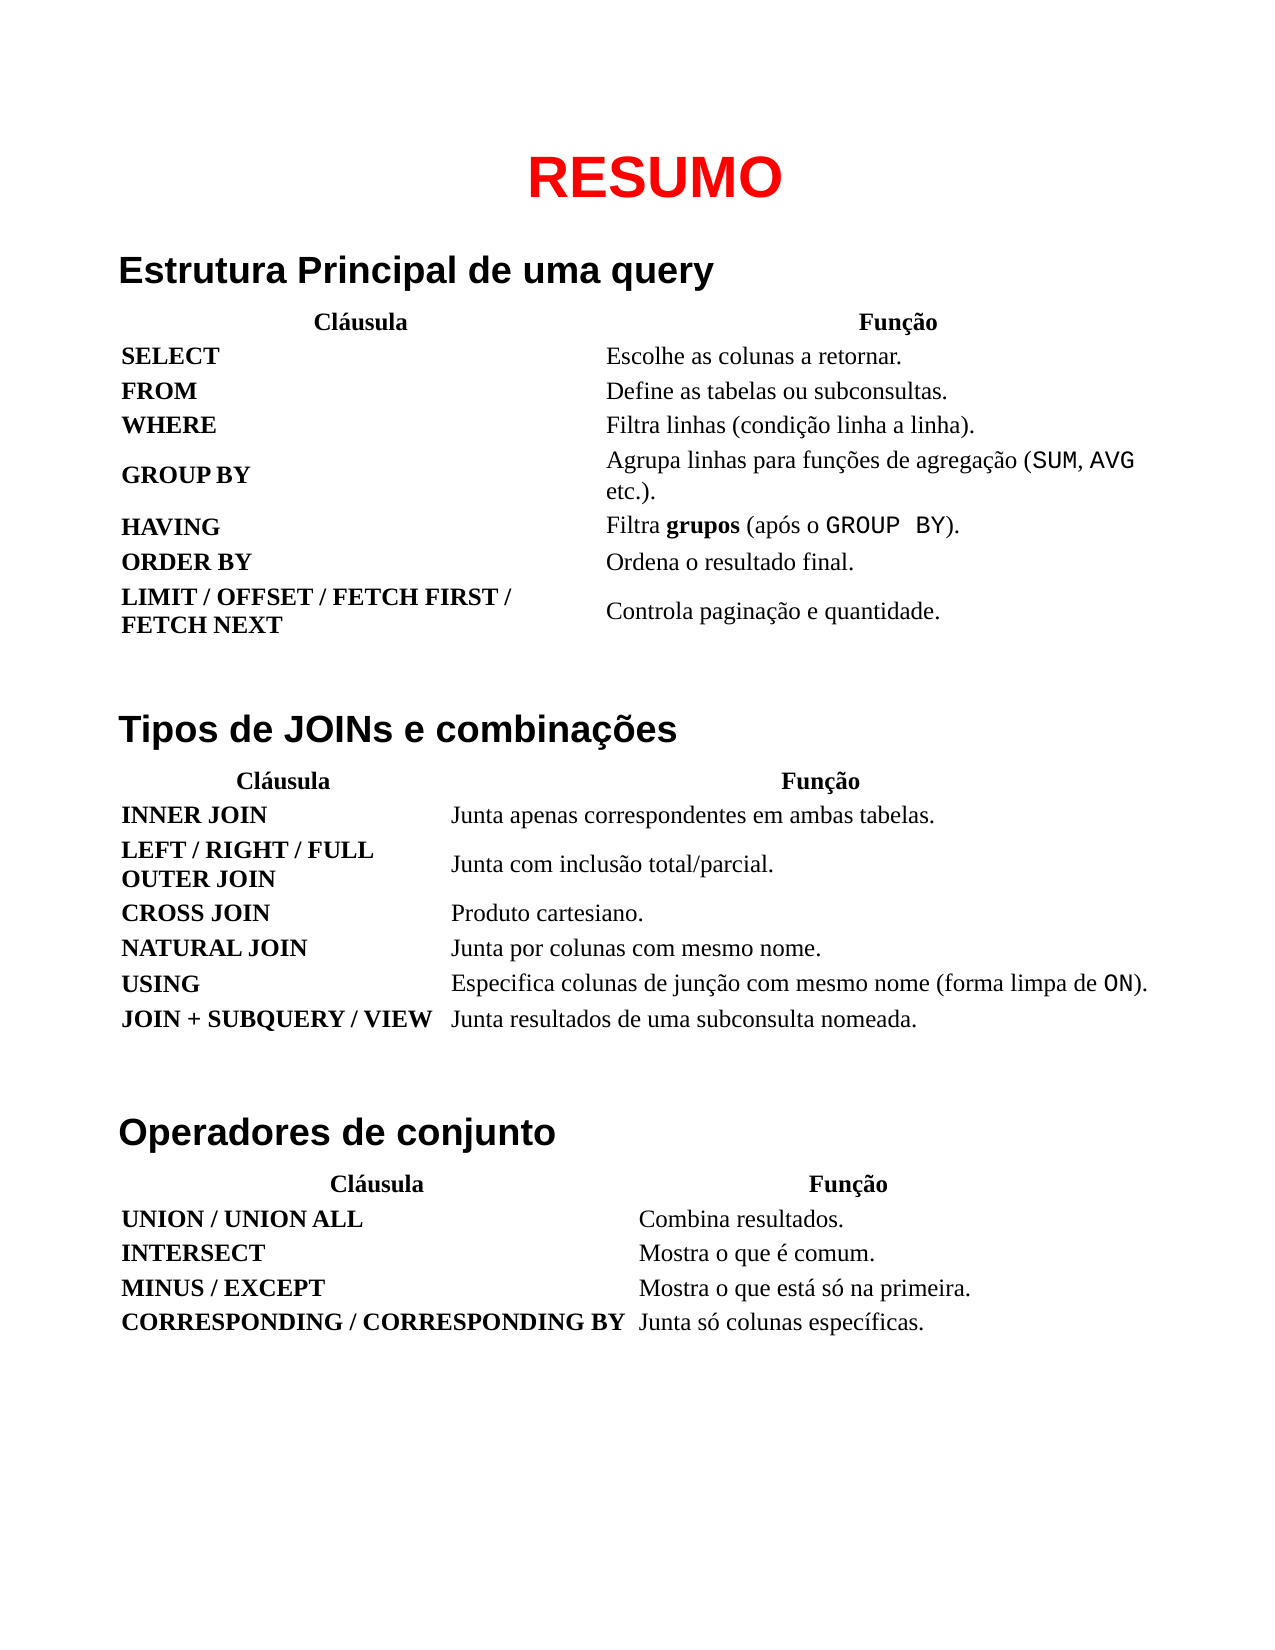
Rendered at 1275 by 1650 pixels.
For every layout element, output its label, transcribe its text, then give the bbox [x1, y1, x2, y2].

table_cell ORDER BY [118, 544, 603, 579]
table_header Cláusula [118, 763, 448, 798]
table_header Função [603, 304, 1193, 338]
table_cell Controla paginação e quantidade. [603, 579, 1193, 642]
table_cell Junta com inclusão total/parcial. [448, 832, 1193, 896]
table_cell CROSS JOIN [118, 896, 448, 930]
table_header Função [448, 763, 1193, 798]
subtitle Tipos de JOINs e combinações [118, 707, 1193, 751]
table_cell INNER JOIN [118, 798, 448, 832]
subtitle Operadores de conjunto [118, 1110, 1193, 1154]
table_cell Agrupa linhas para funções de agregação (SUM, AVG etc.). [603, 442, 1193, 508]
table_cell USING [118, 965, 448, 1001]
subtitle Estrutura Principal de uma query [118, 248, 1193, 291]
table_cell Junta por colunas com mesmo nome. [448, 930, 1193, 965]
table_cell Junta só colunas específicas. [636, 1305, 1061, 1339]
table_cell HAVING [118, 508, 603, 544]
table_header Cláusula [118, 304, 603, 338]
table_cell Mostra o que está só na primeira. [636, 1270, 1061, 1304]
title RESUMO [118, 143, 1193, 210]
table_cell MINUS / EXCEPT [118, 1270, 636, 1304]
table_cell Filtra linhas (condição linha a linha). [603, 408, 1193, 442]
table_cell SELECT [118, 339, 603, 373]
table_cell CORRESPONDING / CORRESPONDING BY [118, 1305, 636, 1339]
table_cell Junta resultados de uma subconsulta nomeada. [448, 1001, 1193, 1036]
table_cell UNION / UNION ALL [118, 1201, 636, 1235]
table_cell FROM [118, 373, 603, 408]
table_cell INTERSECT [118, 1235, 636, 1270]
table_cell Combina resultados. [636, 1201, 1061, 1235]
table_cell Produto cartesiano. [448, 896, 1193, 930]
table_cell Junta apenas correspondentes em ambas tabelas. [448, 798, 1193, 832]
table_cell Ordena o resultado final. [603, 544, 1193, 579]
table_cell Escolhe as colunas a retornar. [603, 339, 1193, 373]
table_cell LIMIT / OFFSET / FETCH FIRST / FETCH NEXT [118, 579, 603, 642]
table_cell JOIN + SUBQUERY / VIEW [118, 1001, 448, 1036]
table_cell NATURAL JOIN [118, 930, 448, 965]
table_cell Filtra grupos (após o GROUP BY). [603, 508, 1193, 544]
table_cell LEFT / RIGHT / FULL OUTER JOIN [118, 832, 448, 896]
table_header Função [636, 1166, 1061, 1201]
table_cell Mostra o que é comum. [636, 1235, 1061, 1270]
table_cell Especifica colunas de junção com mesmo nome (forma limpa de ON). [448, 965, 1193, 1001]
table_cell Define as tabelas ou subconsultas. [603, 373, 1193, 408]
table_header Cláusula [118, 1166, 636, 1201]
table_cell GROUP BY [118, 442, 603, 508]
table_cell WHERE [118, 408, 603, 442]
